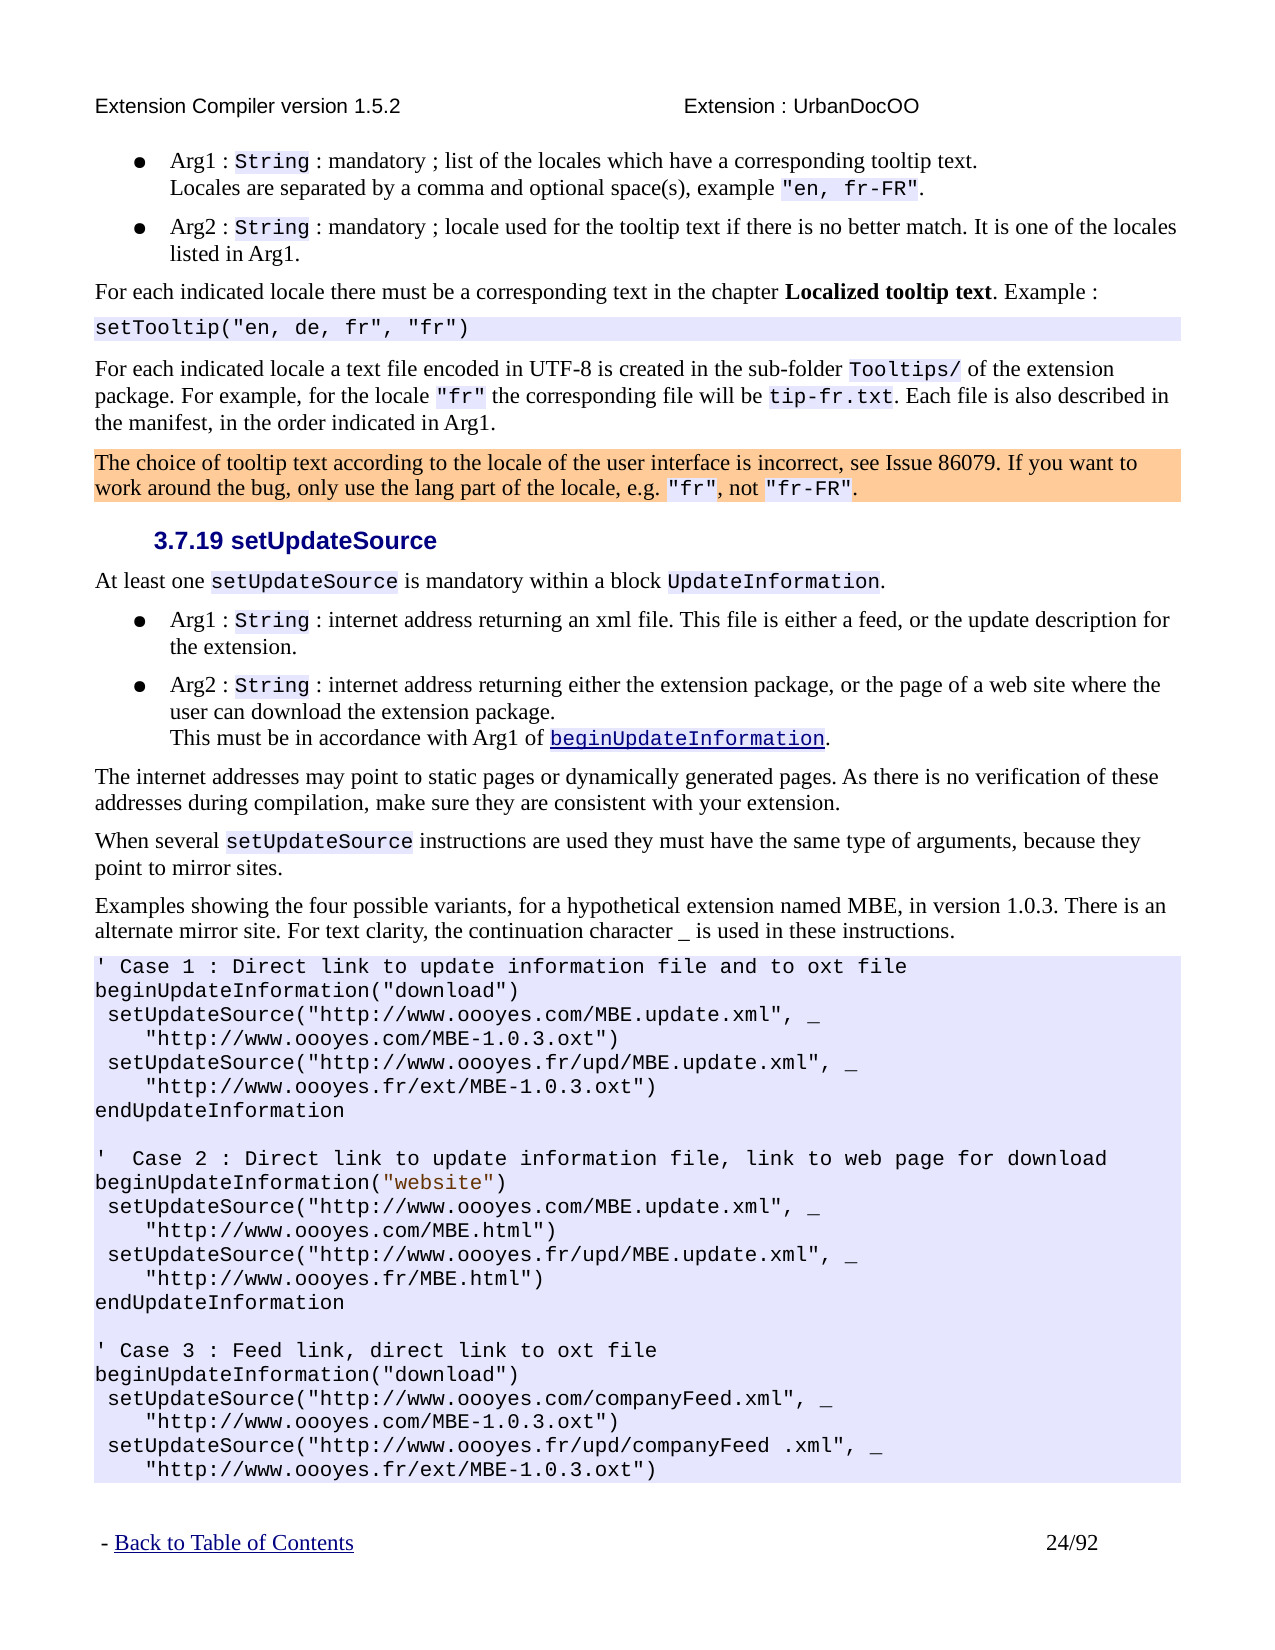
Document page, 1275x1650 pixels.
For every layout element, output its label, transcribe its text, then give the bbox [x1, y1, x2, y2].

text setUpdateSource("http://www.oooyes.com/MBE.update.xml", _ [94, 1004, 1181, 1028]
text endUpdateInformation [94, 1292, 1181, 1316]
text "http://www.oooyes.com/MBE-1.0.3.oxt") [94, 1028, 1181, 1052]
text beginUpdateInformation("download") [94, 980, 1181, 1004]
text "http://www.oooyes.fr/MBE.html") [94, 1268, 1181, 1292]
text beginUpdateInformation("download") [94, 1363, 1181, 1387]
text setUpdateSource("http://www.oooyes.com/companyFeed.xml", _ [94, 1387, 1181, 1411]
list Arg2 : String : internet address returning either the extension package, or the page of a web site where the user can download the extension package. This must be in accordance with Arg1 of beginUpdateInformation. [132, 672, 1181, 752]
text At least one setUpdateSource is mandatory within a block UpdateInformation. [94, 568, 1181, 594]
text ' Case 1 : Direct link to update information file and to oxt file [94, 956, 1181, 980]
text "http://www.oooyes.com/MBE.html") [94, 1220, 1181, 1244]
list Arg1 : String : internet address returning an xml file. This file is either a feed, or the update description for the extension. [132, 607, 1181, 659]
text The choice of tooltip text according to the locale of the user interface is incorrect, see Issue 86079. If you want to work around the bug, only use the lang part of the locale, e.g. "fr", not "fr-FR". [94, 449, 1181, 502]
text ' Case 3 : Feed link, direct link to oxt file [94, 1339, 1181, 1363]
text setUpdateSource("http://www.oooyes.com/MBE.update.xml", _ [94, 1196, 1181, 1220]
text beginUpdateInformation("website") [494, 1172, 1181, 1196]
text endUpdateInformation [94, 1100, 1181, 1124]
text setUpdateSource("http://www.oooyes.fr/upd/MBE.update.xml", _ [94, 1244, 1181, 1268]
text ' Case 2 : Direct link to update information file, link to web page for download [94, 1148, 1181, 1172]
text For each indicated locale there must be a corresponding text in the chapter Localized tooltip text. Example : [94, 279, 1181, 304]
text For each indicated locale a text file encoded in UTF-8 is created in the sub-folder Tooltips/ of the extension package. For example, for the locale "fr" the corresponding file will be tip-fr.txt. Each file is also described in the manifest, in the order indicated in Arg1. [94, 356, 1181, 435]
list Arg2 : String : mandatory ; locale used for the tooltip text if there is no better match. It is one of the locales listed in Arg1. [132, 214, 1181, 266]
subtitle setUpdateSource [153, 527, 1181, 555]
text The internet addresses may point to static pages or dynamically generated pages. As there is no verification of these addresses during compilation, make sure they are consistent with your extension. [94, 764, 1181, 815]
text When several setUpdateSource instructions are used they must have the same type of arguments, because they point to mirror sites. [94, 828, 1181, 880]
text setTooltip("en, de, fr", "fr") [94, 317, 1181, 341]
text "http://www.oooyes.com/MBE-1.0.3.oxt") [94, 1411, 1181, 1435]
text setUpdateSource("http://www.oooyes.fr/upd/MBE.update.xml", _ [94, 1052, 1181, 1076]
text setUpdateSource("http://www.oooyes.fr/upd/companyFeed .xml", _ [94, 1435, 1181, 1459]
text beginUpdateInformation("website") [94, 1172, 382, 1196]
text Examples showing the four possible variants, for a hypothetical extension named MBE, in version 1.0.3. There is an alternate mirror site. For text clarity, the continuation character _ is used in these instructions. [94, 893, 1181, 944]
text "http://www.oooyes.fr/ext/MBE-1.0.3.oxt") [94, 1459, 1181, 1483]
text "http://www.oooyes.fr/ext/MBE-1.0.3.oxt") [94, 1076, 1181, 1100]
list Arg1 : String : mandatory ; list of the locales which have a corresponding tooltip text. Locales are separated by a comma and optional space(s), example "en, fr-FR". [132, 147, 1181, 201]
